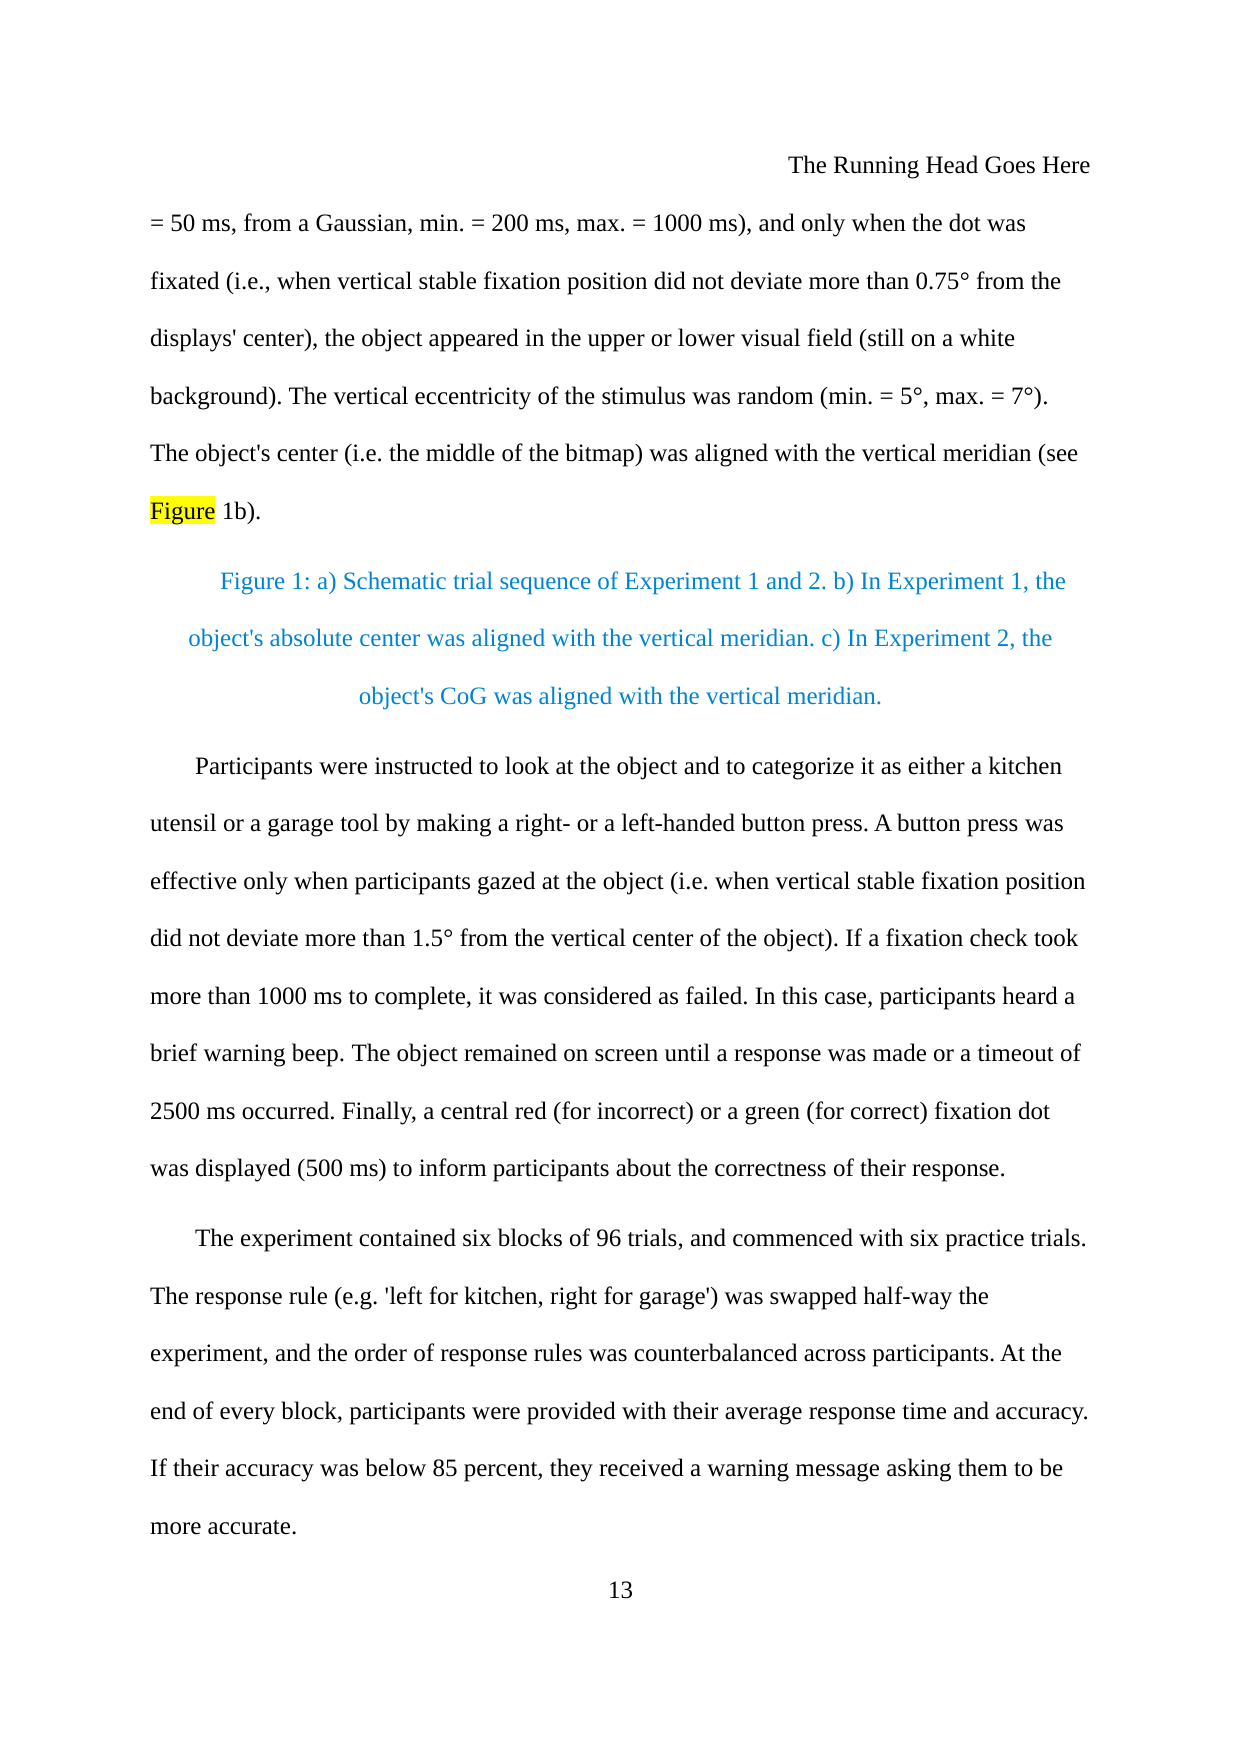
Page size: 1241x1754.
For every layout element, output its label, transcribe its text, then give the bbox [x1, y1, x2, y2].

text The experiment contained six blocks of 96 trials, and commenced with six practice trials. The response rule (e.g. 'left for kitchen, right for garage') was swapped half-way the experiment, and the order of response rules was counterbalanced across participants. At the end of every block, participants were provided with their average response time and accuracy. If their accuracy was below 85 percent, they received a warning message asking them to be more accurate. [150, 1223, 1091, 1539]
text = 50 ms, from a Gaussian, min. = 200 ms, max. = 1000 ms), and only when the dot was fixated (i.e., when vertical stable fixation position did not deviate more than 0.75° from the displays' center), the object appeared in the upper or lower visual field (still on a white background). The vertical eccentricity of the stimulus was random (min. = 5°, max. = 7°). The object's center (i.e. the middle of the bitmap) was aligned with the vertical meridian (see Figure 1b). [150, 208, 1091, 524]
text Participants were instructed to look at the object and to categorize it as either a kitchen utensil or a garage tool by making a right- or a left-handed button press. A button press was effective only when participants gazed at the object (i.e. when vertical stable fixation position did not deviate more than 1.5° from the vertical center of the object). If a fixation check took more than 1000 ms to complete, it was considered as failed. In this case, participants heard a brief warning beep. The object remained on screen until a response was made or a timeout of 2500 ms occurred. Finally, a central red (for incorrect) or a green (for correct) fixation dot was displayed (500 ms) to inform participants about the correctness of their response. [150, 751, 1091, 1182]
text Figure 1: a) Schematic trial sequence of Experiment 1 and 2. b) In Experiment 1, the object's absolute center was aligned with the vertical meridian. c) In Experiment 2, the object's CoG was aligned with the vertical meridian. [150, 566, 1091, 709]
